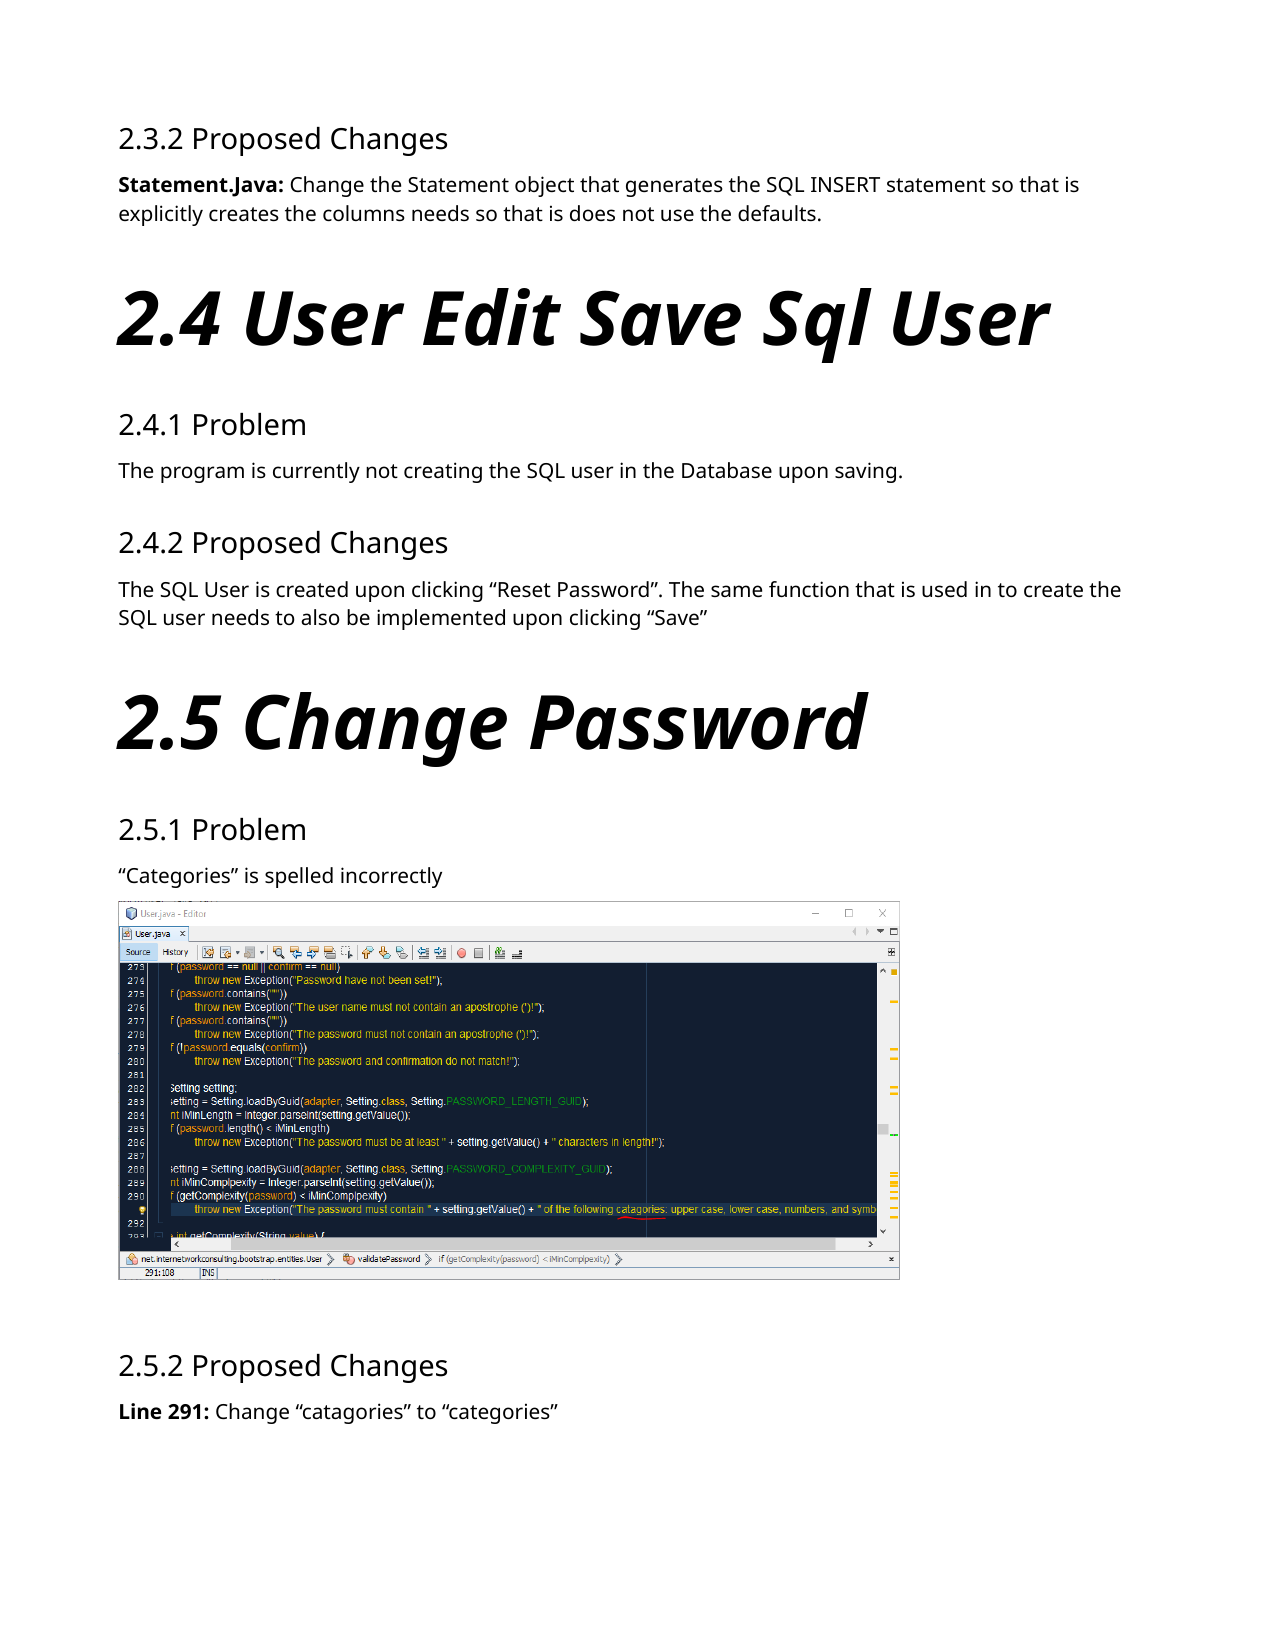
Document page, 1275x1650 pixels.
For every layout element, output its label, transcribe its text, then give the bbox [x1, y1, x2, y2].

text The program is currently not creating the SQL user in the Database upon saving. [118, 457, 1157, 485]
picture [118, 901, 900, 1280]
subtitle 2.4 User Edit Save Sql User [118, 265, 1157, 367]
text Statement.Java: Change the Statement object that generates the SQL INSERT statement so that is explicitly creates the columns needs so that is does not use the defaults. [118, 170, 1157, 227]
subtitle 2.3.2 Proposed Changes [118, 118, 1157, 158]
subtitle 2.4.2 Proposed Changes [118, 522, 1157, 562]
subtitle 2.5.2 Proposed Changes [118, 1345, 1157, 1385]
subtitle 2.4.1 Problem [118, 404, 1157, 444]
subtitle 2.5 Change Password [118, 669, 1157, 771]
text Line 291: Change “catagories” to “categories” [118, 1397, 1157, 1426]
subtitle 2.5.1 Problem [118, 809, 1157, 848]
text “Categories” is spelled incorrectly [118, 861, 1157, 889]
text The SQL User is created upon clicking “Reset Password”. The same function that is used in to create the SQL user needs to also be implemented upon clicking “Save” [118, 575, 1157, 632]
